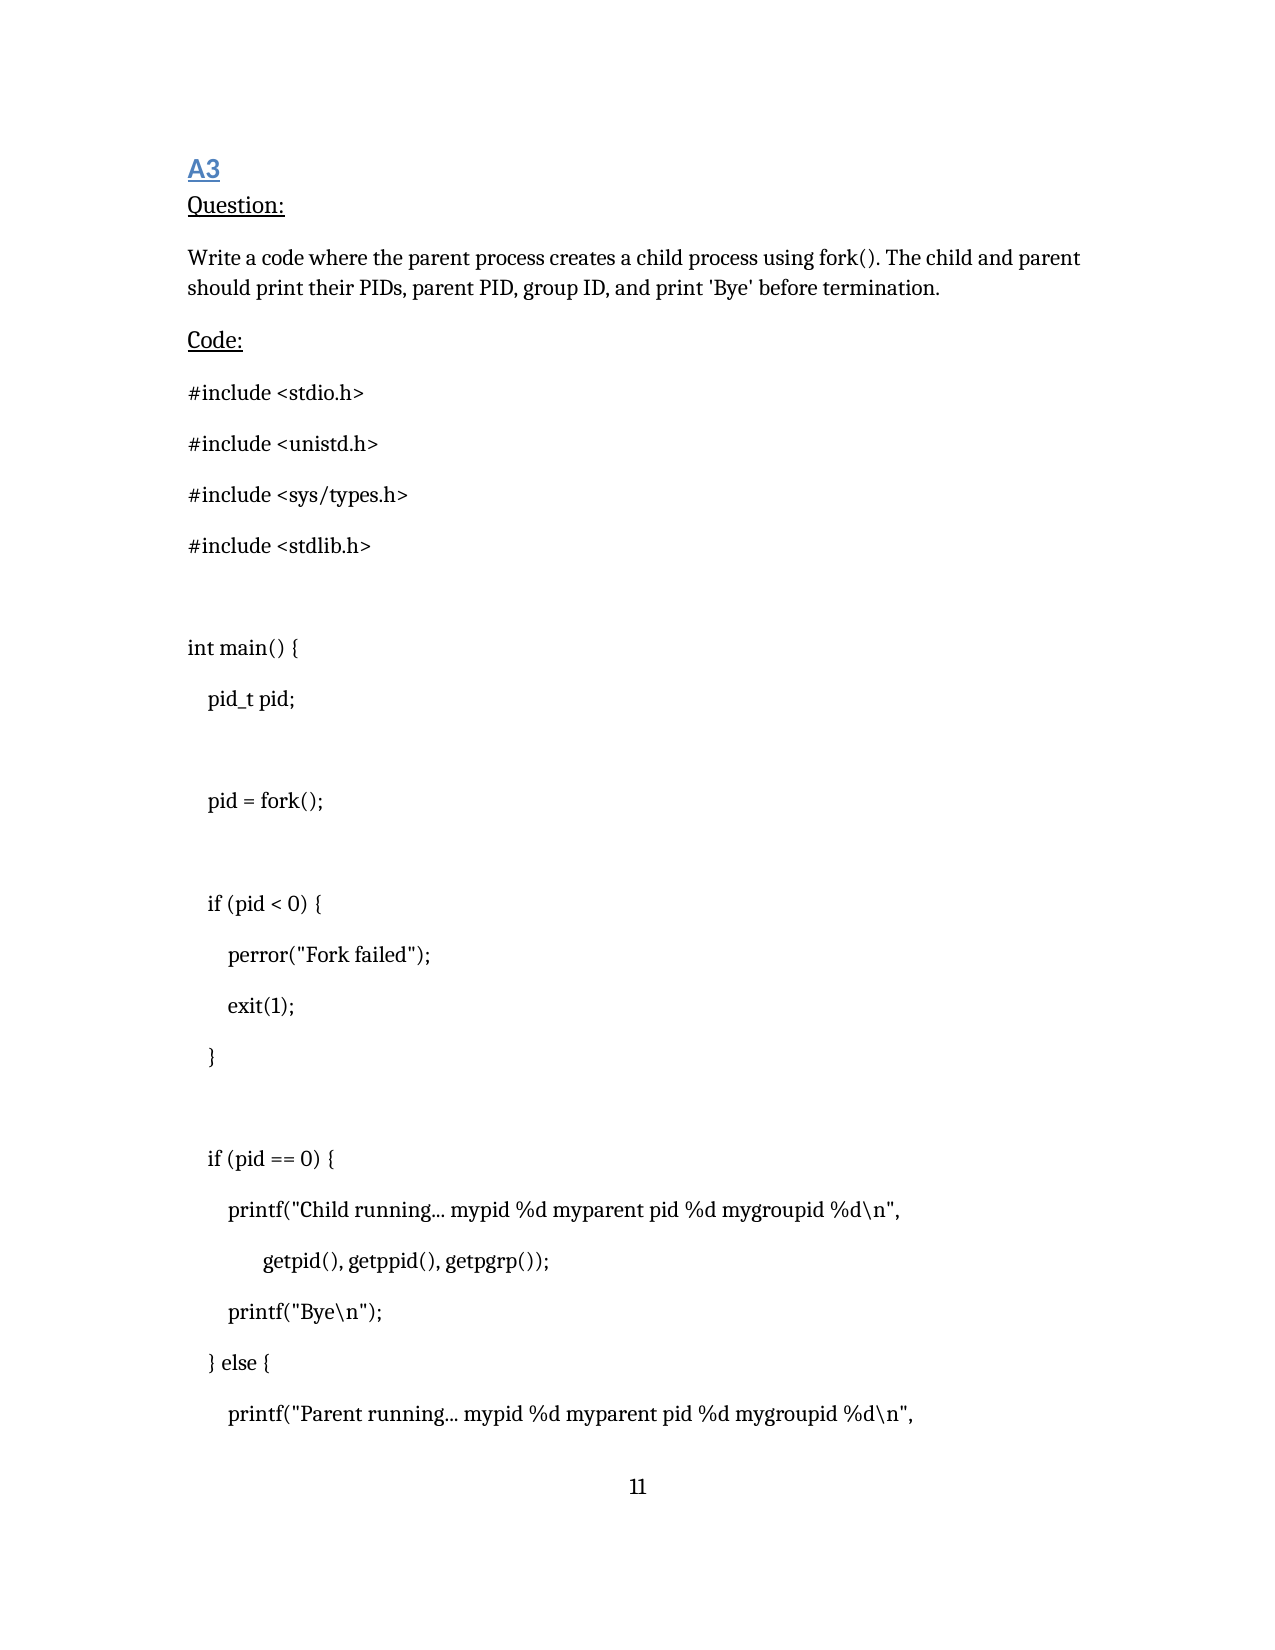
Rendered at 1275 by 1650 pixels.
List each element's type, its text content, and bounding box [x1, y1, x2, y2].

text if (pid < 0) { [187, 890, 1087, 917]
text printf("Bye\n"); [187, 1299, 1087, 1325]
text } [187, 1043, 1087, 1070]
text printf("Child running... mypid %d myparent pid %d mygroupid %d\n", [187, 1197, 1087, 1223]
text #include <sys/types.h> [187, 482, 1087, 508]
text printf("Parent running... mypid %d myparent pid %d mygroupid %d\n", [187, 1401, 1087, 1427]
text perror("Fork failed"); [187, 941, 1087, 968]
text #include <stdio.h> [187, 380, 1087, 406]
text pid_t pid; [187, 686, 1087, 712]
text pid = fork(); [187, 788, 1087, 814]
text int main() { [187, 635, 1087, 661]
text getpid(), getppid(), getpgrp()); [187, 1248, 1087, 1274]
text if (pid == 0) { [187, 1146, 1087, 1172]
text } else { [187, 1350, 1087, 1376]
text Write a code where the parent process creates a child process using fork(). The child and parent should print their PIDs, parent PID, group ID, and print 'Bye' before termination. [187, 245, 1087, 301]
text Code: [187, 326, 1087, 355]
text #include <unistd.h> [187, 431, 1087, 457]
text Question: [187, 191, 1087, 220]
subtitle A3 [187, 150, 1087, 186]
text exit(1); [187, 992, 1087, 1019]
text #include <stdlib.h> [187, 533, 1087, 559]
